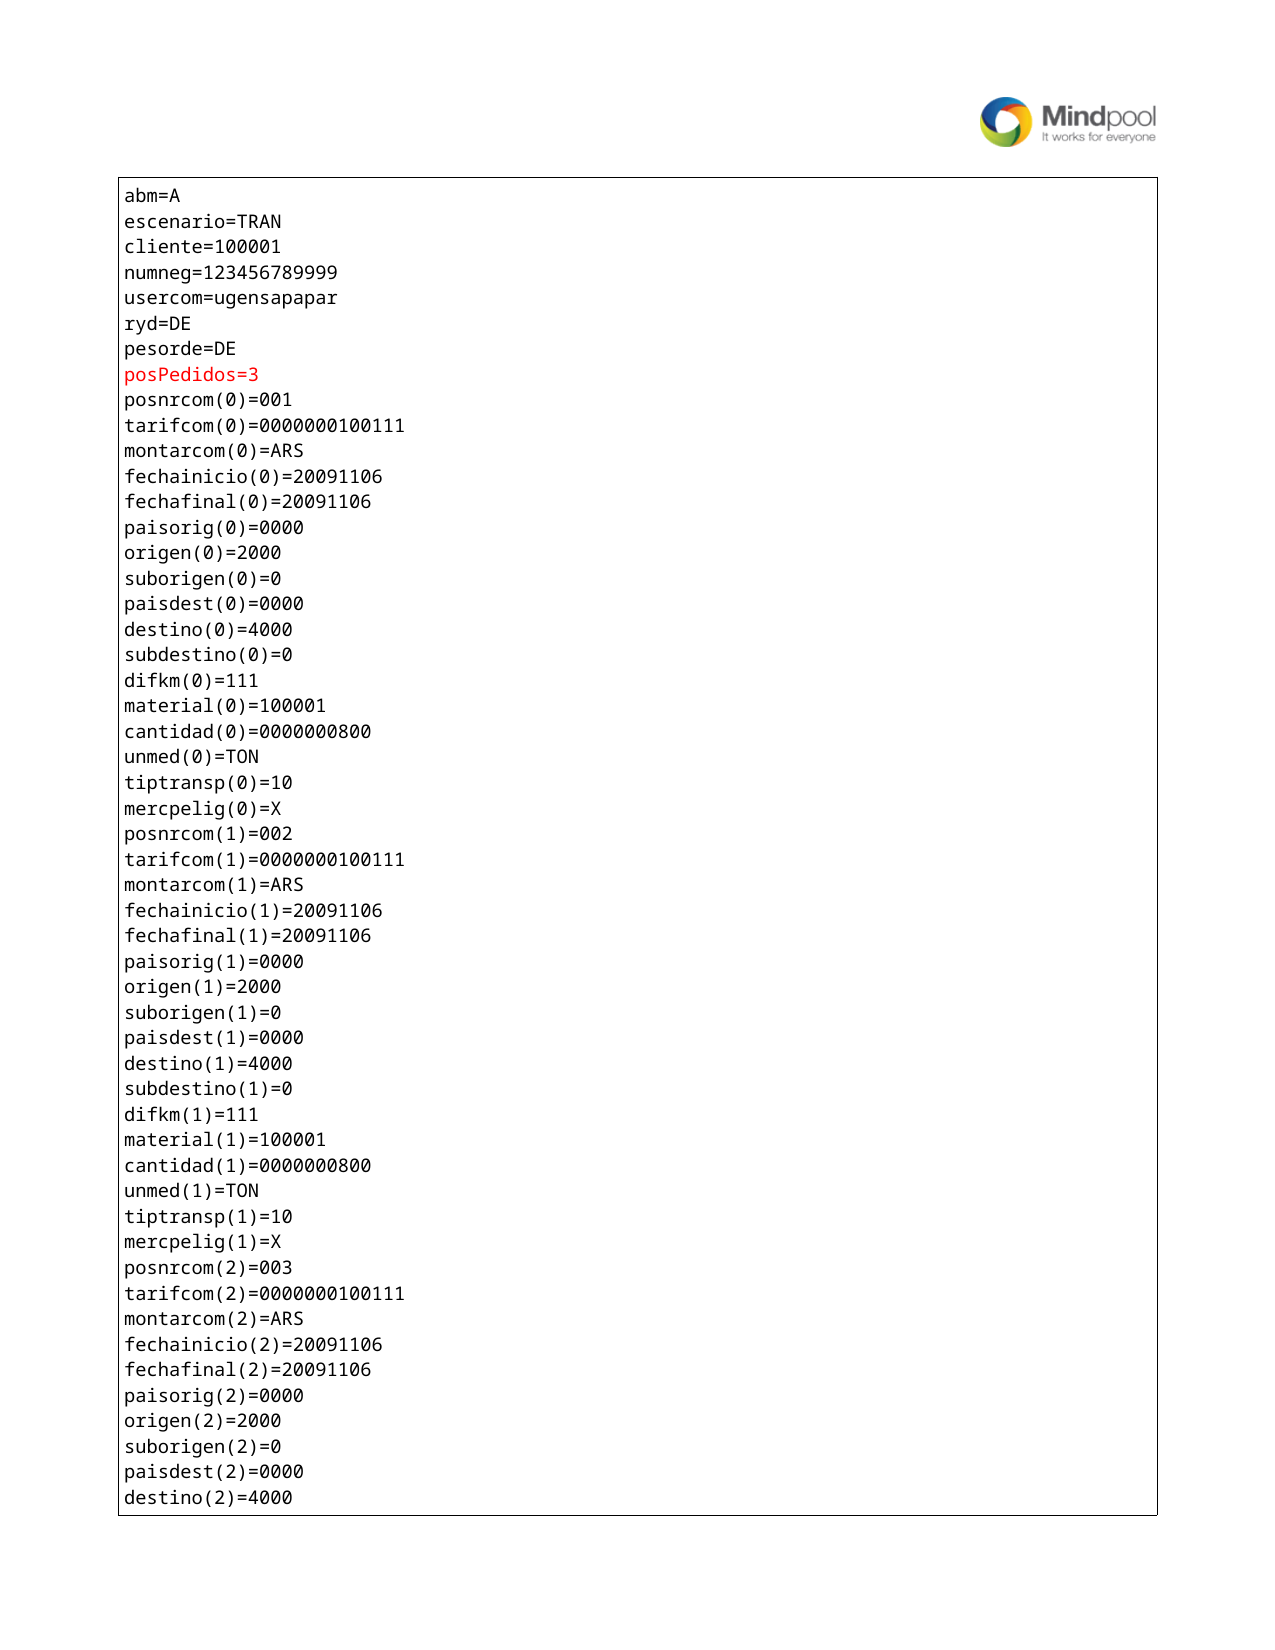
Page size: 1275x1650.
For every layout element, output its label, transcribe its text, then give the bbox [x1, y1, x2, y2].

picture [980, 97, 1156, 147]
table_header abm=A escenario=TRAN cliente=100001 numneg=123456789999 usercom=ugensapapar ryd=DE pesorde=DE posPedidos=3 posnrcom(0)=001 tarifcom(0)=0000000100111 montarcom(0)=ARS fechainicio(0)=20091106 fechafinal(0)=20091106 paisorig(0)=0000 origen(0)=2000 suborigen(0)=0 paisdest(0)=0000 destino(0)=4000 subdestino(0)=0 difkm(0)=111 material(0)=100001 cantidad(0)=0000000800 unmed(0)=TON tiptransp(0)=10 mercpelig(0)=X posnrcom(1)=002 tarifcom(1)=0000000100111 montarcom(1)=ARS fechainicio(1)=20091106 fechafinal(1)=20091106 paisorig(1)=0000 origen(1)=2000 suborigen(1)=0 paisdest(1)=0000 destino(1)=4000 subdestino(1)=0 difkm(1)=111 material(1)=100001 cantidad(1)=0000000800 unmed(1)=TON tiptransp(1)=10 mercpelig(1)=X posnrcom(2)=003 tarifcom(2)=0000000100111 montarcom(2)=ARS fechainicio(2)=20091106 fechafinal(2)=20091106 paisorig(2)=0000 origen(2)=2000 suborigen(2)=0 paisdest(2)=0000 destino(2)=4000 [119, 178, 1157, 1515]
